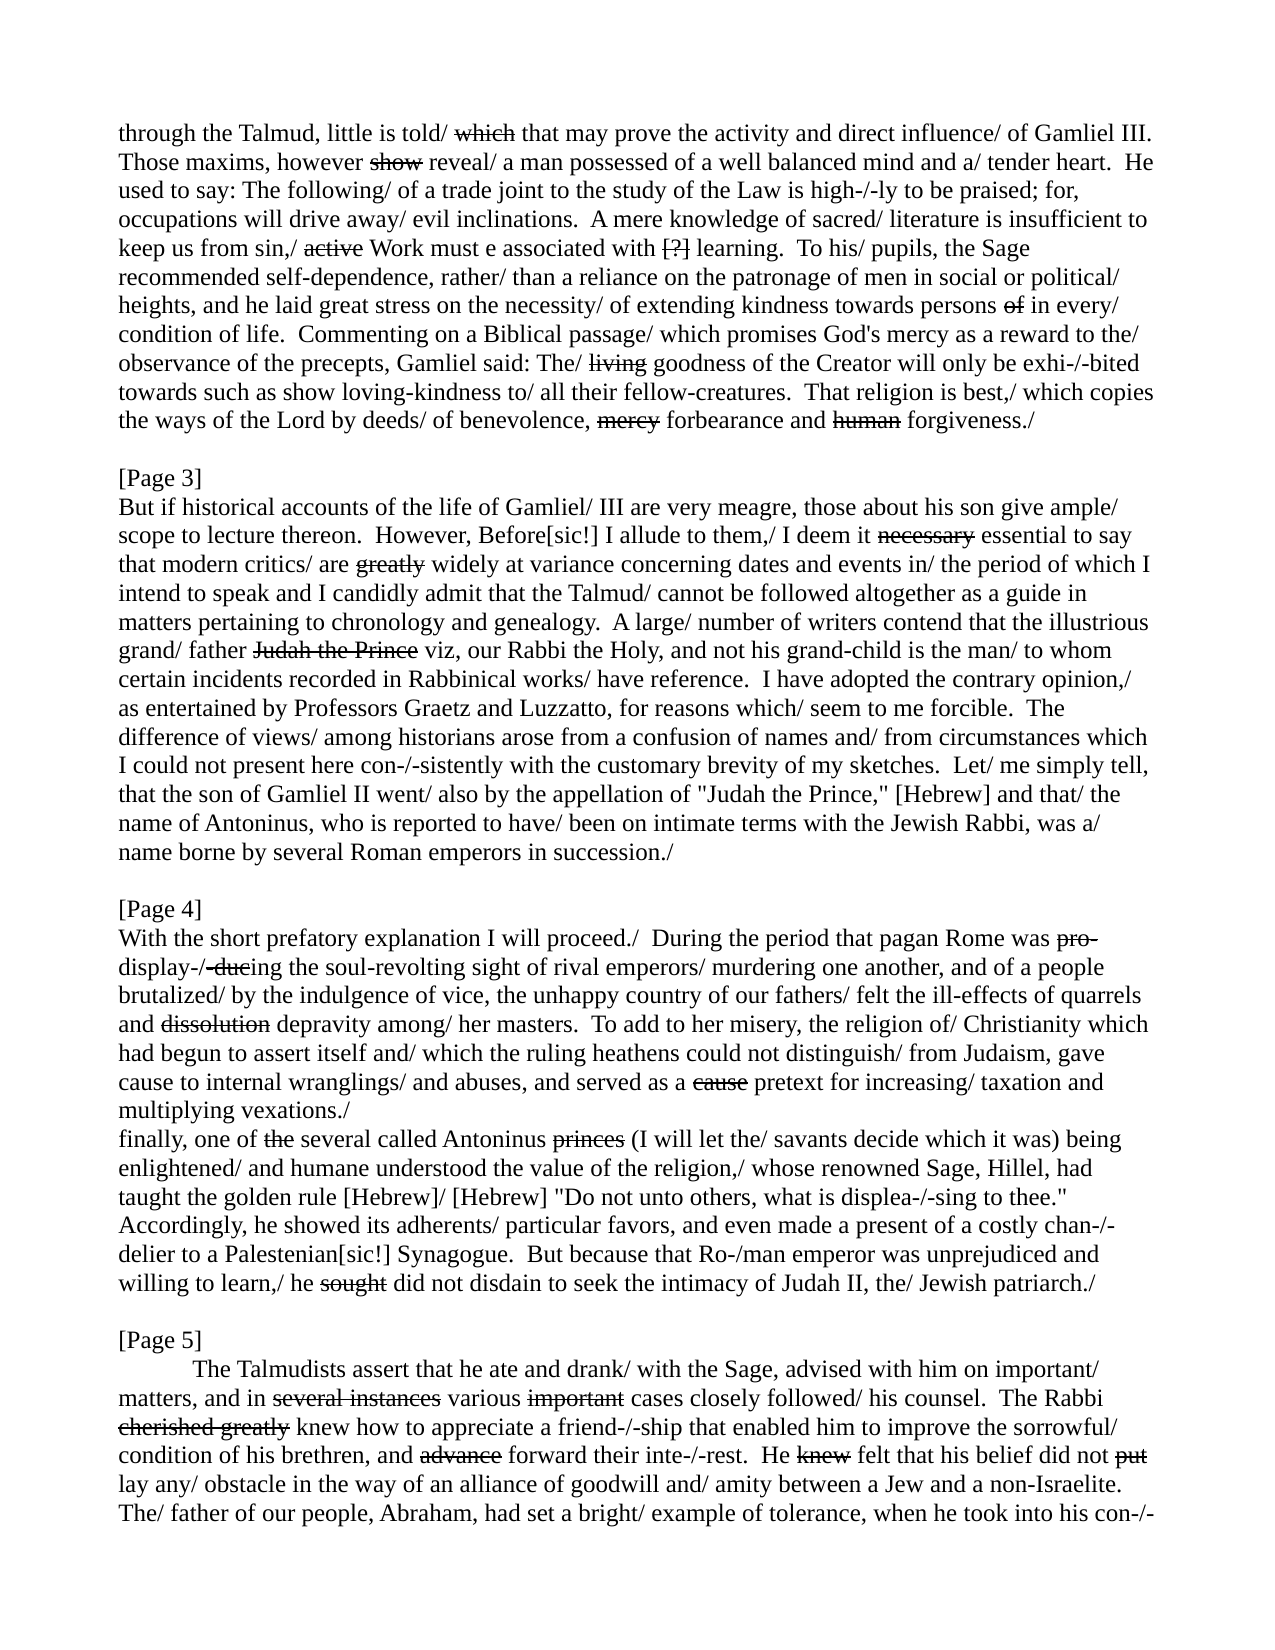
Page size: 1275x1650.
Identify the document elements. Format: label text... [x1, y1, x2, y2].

text With the short prefatory explanation I will proceed./ During the period that pagan Rome was pro- display-/-ducing the soul-revolting sight of rival emperors/ murdering one another, and of a people brutalized/ by the indulgence of vice, the unhappy country of our fathers/ felt the ill-effects of quarrels and dissolution depravity among/ her masters. To add to her misery, the religion of/ Christianity which had begun to assert itself and/ which the ruling heathens could not distinguish/ from Judaism, gave cause to internal wranglings/ and abuses, and served as a cause pretext for increasing/ taxation and multiplying vexations./ [118, 923, 1157, 1124]
text through the Talmud, little is told/ which that may prove the activity and direct influence/ of Gamliel III. Those maxims, however show reveal/ a man possessed of a well balanced mind and a/ tender heart. He used to say: The following/ of a trade joint to the study of the Law is high-/-ly to be praised; for, occupations will drive away/ evil inclinations. A mere knowledge of sacred/ literature is insufficient to keep us from sin,/ active Work must e associated with [?] learning. To his/ pupils, the Sage recommended self-dependence, rather/ than a reliance on the patronage of men in social or political/ heights, and he laid great stress on the necessity/ of extending kindness towards persons of in every/ condition of life. Commenting on a Biblical passage/ which promises God's mercy as a reward to the/ observance of the precepts, Gamliel said: The/ living goodness of the Creator will only be exhi-/-bited towards such as show loving-kindness to/ all their fellow-creatures. That religion is best,/ which copies the ways of the Lord by deeds/ of benevolence, mercy forbearance and human forgiveness./ [118, 118, 1157, 434]
text The Talmudists assert that he ate and drank/ with the Sage, advised with him on important/ matters, and in several instances various important cases closely followed/ his counsel. The Rabbi cherished greatly knew how to appreciate a friend-/-ship that enabled him to improve the sorrowful/ condition of his brethren, and advance forward their inte-/-rest. He knew felt that his belief did not put lay any/ obstacle in the way of an alliance of goodwill and/ amity between a Jew and a non-Israelite. The/ father of our people, Abraham, had set a bright/ example of tolerance, when he took into his con-/- [118, 1354, 1157, 1527]
text [Page 3] [118, 463, 1157, 492]
text finally, one of the several called Antoninus princes (I will let the/ savants decide which it was) being enlightened/ and humane understood the value of the religion,/ whose renowned Sage, Hillel, had taught the golden rule [Hebrew]/ [Hebrew] "Do not unto others, what is displea-/-sing to thee." Accordingly, he showed its adherents/ particular favors, and even made a present of a costly chan-/-delier to a Palestenian[sic!] Synagogue. But because that Ro-/man emperor was unprejudiced and willing to learn,/ he sought did not disdain to seek the intimacy of Judah II, the/ Jewish patriarch./ [118, 1124, 1157, 1297]
text [Page 4] [118, 894, 1157, 923]
text But if historical accounts of the life of Gamliel/ III are very meagre, those about his son give ample/ scope to lecture thereon. However, Before[sic!] I allude to them,/ I deem it necessary essential to say that modern critics/ are greatly widely at variance concerning dates and events in/ the period of which I intend to speak and I candidly admit that the Talmud/ cannot be followed altogether as a guide in matters pertaining to chronology and genealogy. A large/ number of writers contend that the illustrious grand/ father Judah the Prince viz, our Rabbi the Holy, and not his grand-child is the man/ to whom certain incidents recorded in Rabbinical works/ have reference. I have adopted the contrary opinion,/ as entertained by Professors Graetz and Luzzatto, for reasons which/ seem to me forcible. The difference of views/ among historians arose from a confusion of names and/ from circumstances which I could not present here con-/-sistently with the customary brevity of my sketches. Let/ me simply tell, that the son of Gamliel II went/ also by the appellation of "Judah the Prince," [Hebrew] and that/ the name of Antoninus, who is reported to have/ been on intimate terms with the Jewish Rabbi, was a/ name borne by several Roman emperors in succession./ [118, 492, 1157, 866]
text [Page 5] [118, 1326, 1157, 1354]
